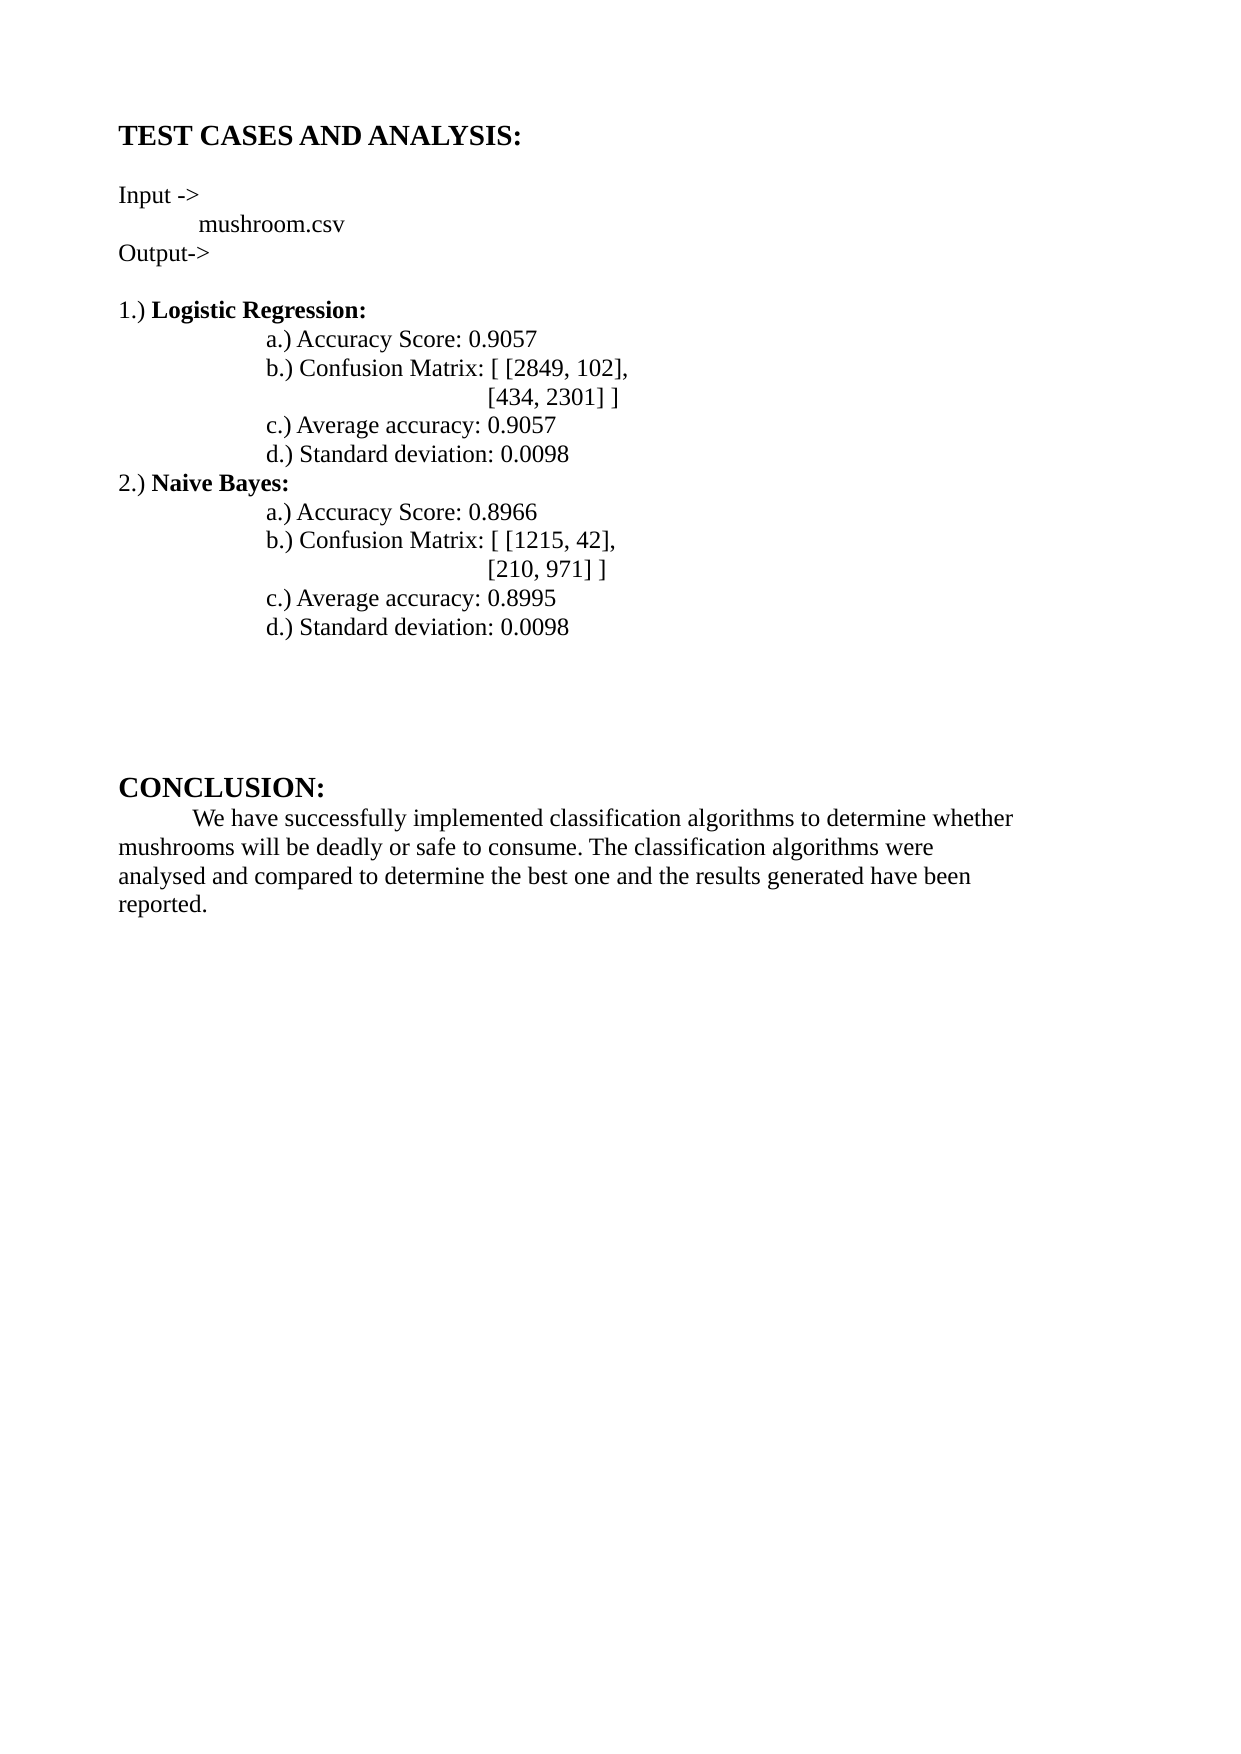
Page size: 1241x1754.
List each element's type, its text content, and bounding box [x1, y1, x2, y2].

text d.) Standard deviation: 0.0098 [118, 439, 1122, 468]
text Input -> [118, 180, 1122, 209]
text [210, 971] ] [118, 554, 1122, 583]
text CONCLUSION: [118, 770, 1122, 803]
text c.) Average accuracy: 0.9057 [118, 410, 1122, 439]
text We have successfully implemented classification algorithms to determine whether [118, 803, 1122, 832]
text analysed and compared to determine the best one and the results generated have been [118, 861, 1122, 889]
text c.) Average accuracy: 0.8995 [118, 583, 1122, 612]
text mushroom.csv [118, 209, 1122, 238]
text a.) Accuracy Score: 0.8966 [118, 497, 1122, 525]
text Output-> [118, 238, 1122, 267]
text b.) Confusion Matrix: [ [1215, 42], [118, 525, 1122, 554]
text TEST CASES AND ANALYSIS: [118, 118, 1122, 152]
text d.) Standard deviation: 0.0098 [118, 612, 1122, 640]
text reported. [118, 889, 1122, 918]
text 1.) Logistic Regression: [118, 295, 1122, 324]
text mushrooms will be deadly or safe to consume. The classification algorithms were [118, 832, 1122, 861]
text b.) Confusion Matrix: [ [2849, 102], [118, 353, 1122, 382]
text a.) Accuracy Score: 0.9057 [118, 324, 1122, 353]
text 2.) Naive Bayes: [118, 468, 1122, 497]
text [434, 2301] ] [118, 382, 1122, 410]
